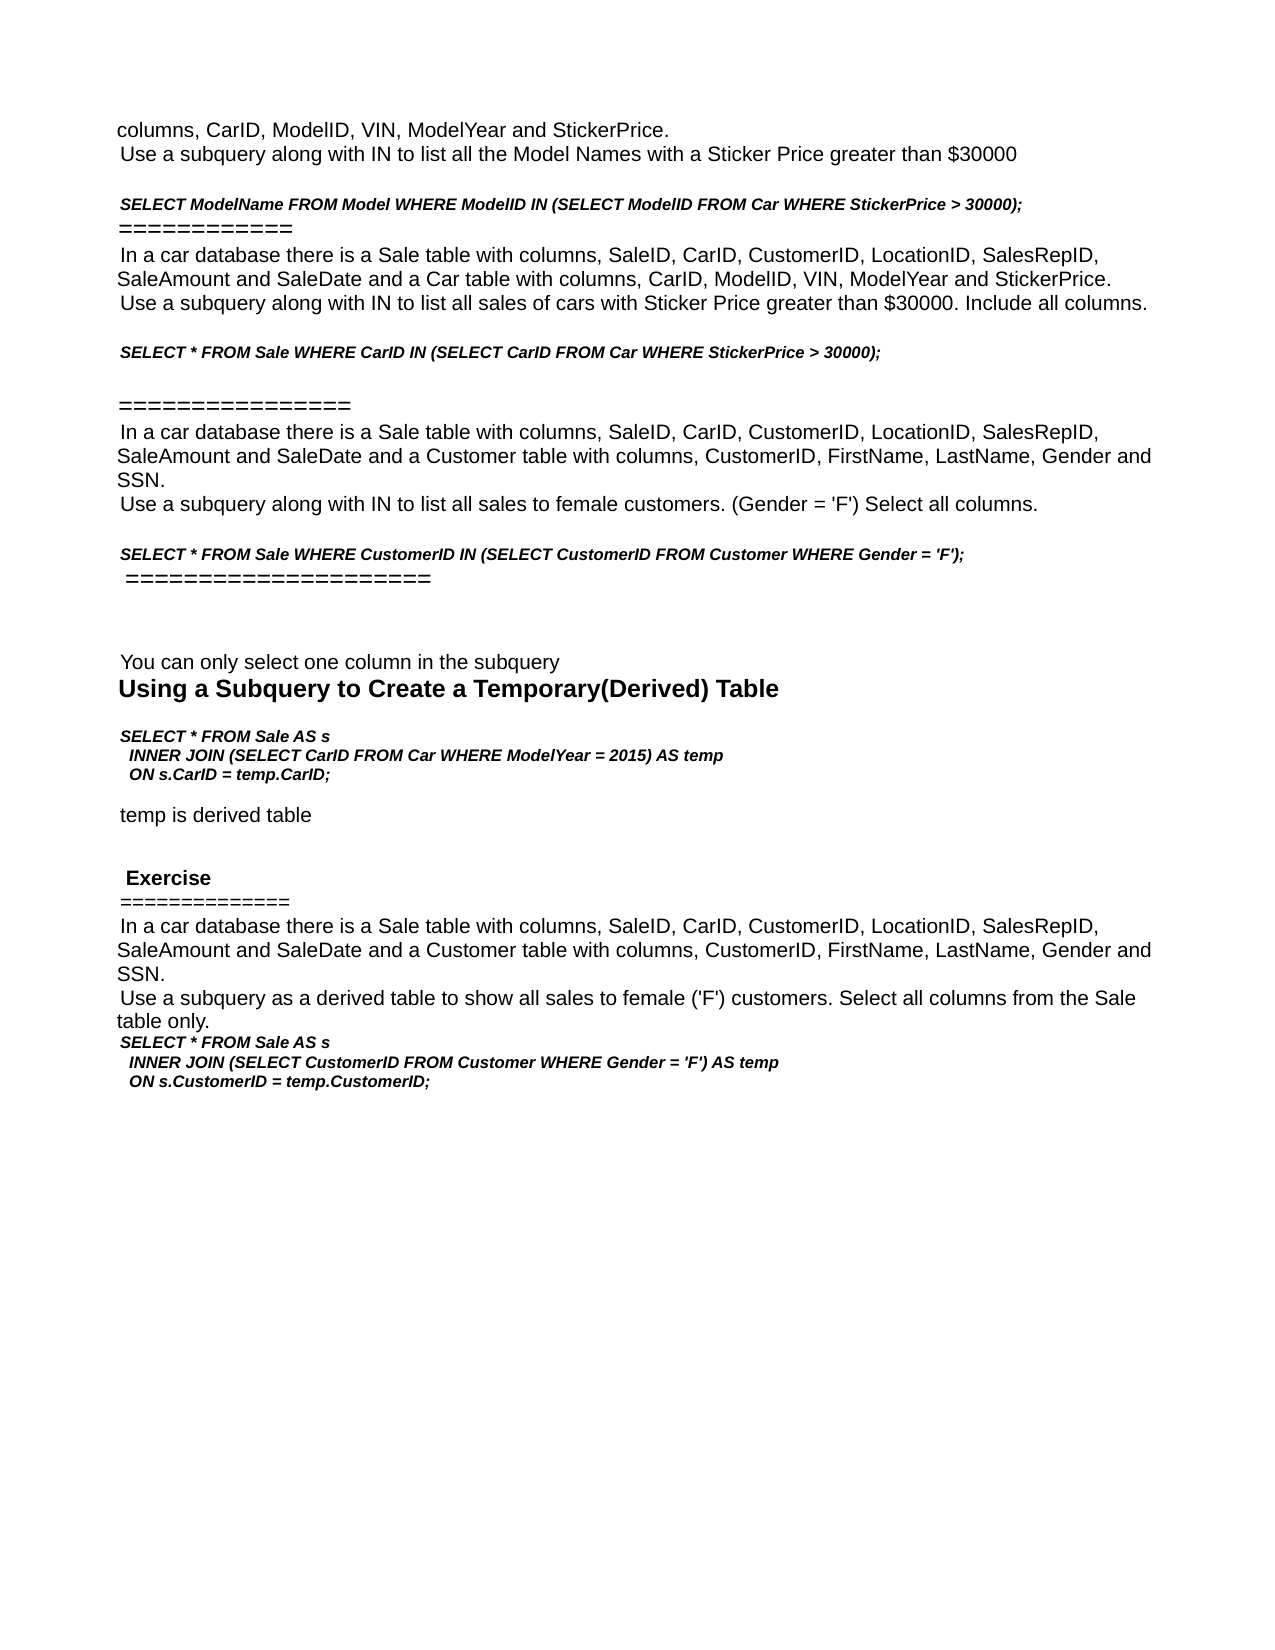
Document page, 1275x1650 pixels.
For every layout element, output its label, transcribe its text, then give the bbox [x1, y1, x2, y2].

text ============== [117, 889, 1157, 913]
text INNER JOIN (SELECT CustomerID FROM Customer WHERE Gender = 'F') AS temp [117, 1052, 1157, 1072]
text ON s.CustomerID = temp.CustomerID; [117, 1072, 1157, 1091]
text SELECT * FROM Sale WHERE CarID IN (SELECT CarID FROM Car WHERE StickerPrice > 30000); [117, 343, 1157, 362]
text In a car database there is a Sale table with columns, SaleID, CarID, CustomerID, LocationID, SalesRepID, SaleAmount and SaleDate and a Customer table with columns, CustomerID, FirstName, LastName, Gender and SSN. [117, 420, 1157, 492]
text You can only select one column in the subquery [117, 650, 1157, 674]
subtitle Using a Subquery to Create a Temporary(Derived) Table [118, 674, 1157, 703]
text columns, CarID, ModelID, VIN, ModelYear and StickerPrice. [117, 118, 1157, 142]
text Exercise [117, 866, 1157, 889]
text Use a subquery along with IN to list all sales to female customers. (Gender = 'F') Select all columns. [117, 492, 1157, 516]
text In a car database there is a Sale table with columns, SaleID, CarID, CustomerID, LocationID, SalesRepID, SaleAmount and SaleDate and a Car table with columns, CarID, ModelID, VIN, ModelYear and StickerPrice. [117, 243, 1157, 291]
text SELECT * FROM Sale AS s [117, 1033, 1157, 1052]
text SELECT * FROM Sale WHERE CustomerID IN (SELECT CustomerID FROM Customer WHERE Gender = 'F'); [117, 544, 1157, 564]
subtitle ================ [118, 391, 1157, 420]
subtitle ============ [118, 214, 1157, 243]
text ON s.CarID = temp.CarID; [117, 765, 1157, 784]
text Use a subquery along with IN to list all sales of cars with Sticker Price greater than $30000. Include all columns. [117, 291, 1157, 314]
text temp is derived table [117, 803, 1157, 827]
subtitle ===================== [118, 564, 1157, 592]
text Use a subquery as a derived table to show all sales to female ('F') customers. Select all columns from the Sale table only. [117, 985, 1157, 1033]
text In a car database there is a Sale table with columns, SaleID, CarID, CustomerID, LocationID, SalesRepID, SaleAmount and SaleDate and a Customer table with columns, CustomerID, FirstName, LastName, Gender and SSN. [117, 913, 1157, 985]
text SELECT ModelName FROM Model WHERE ModelID IN (SELECT ModelID FROM Car WHERE StickerPrice > 30000); [117, 195, 1157, 214]
text Use a subquery along with IN to list all the Model Names with a Sticker Price greater than $30000 [117, 142, 1157, 166]
text INNER JOIN (SELECT CarID FROM Car WHERE ModelYear = 2015) AS temp [117, 746, 1157, 765]
text SELECT * FROM Sale AS s [117, 727, 1157, 746]
